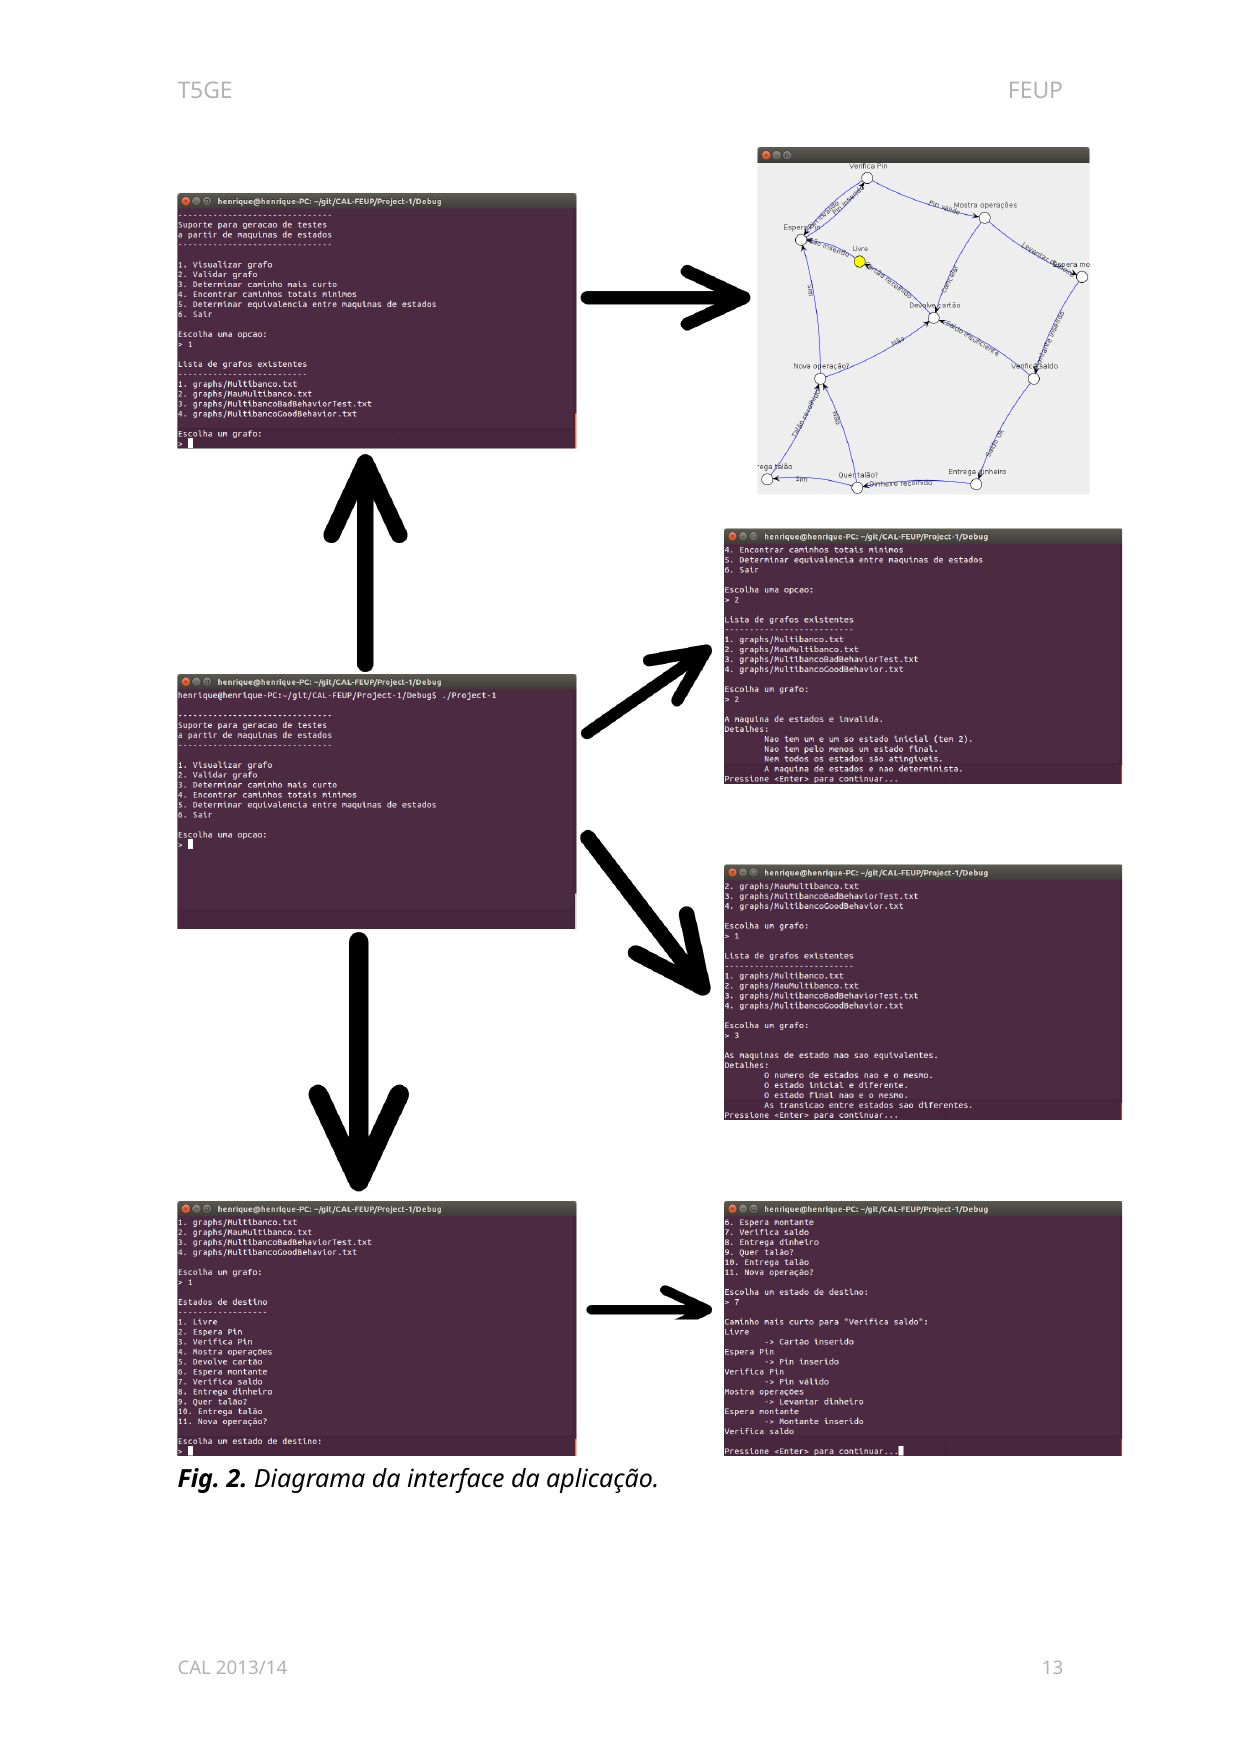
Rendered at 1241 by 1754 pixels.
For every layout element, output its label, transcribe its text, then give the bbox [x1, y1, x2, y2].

picture [177, 147, 1123, 1456]
text Fig. 2. Diagrama da interface da aplicação. [177, 1456, 1122, 1495]
